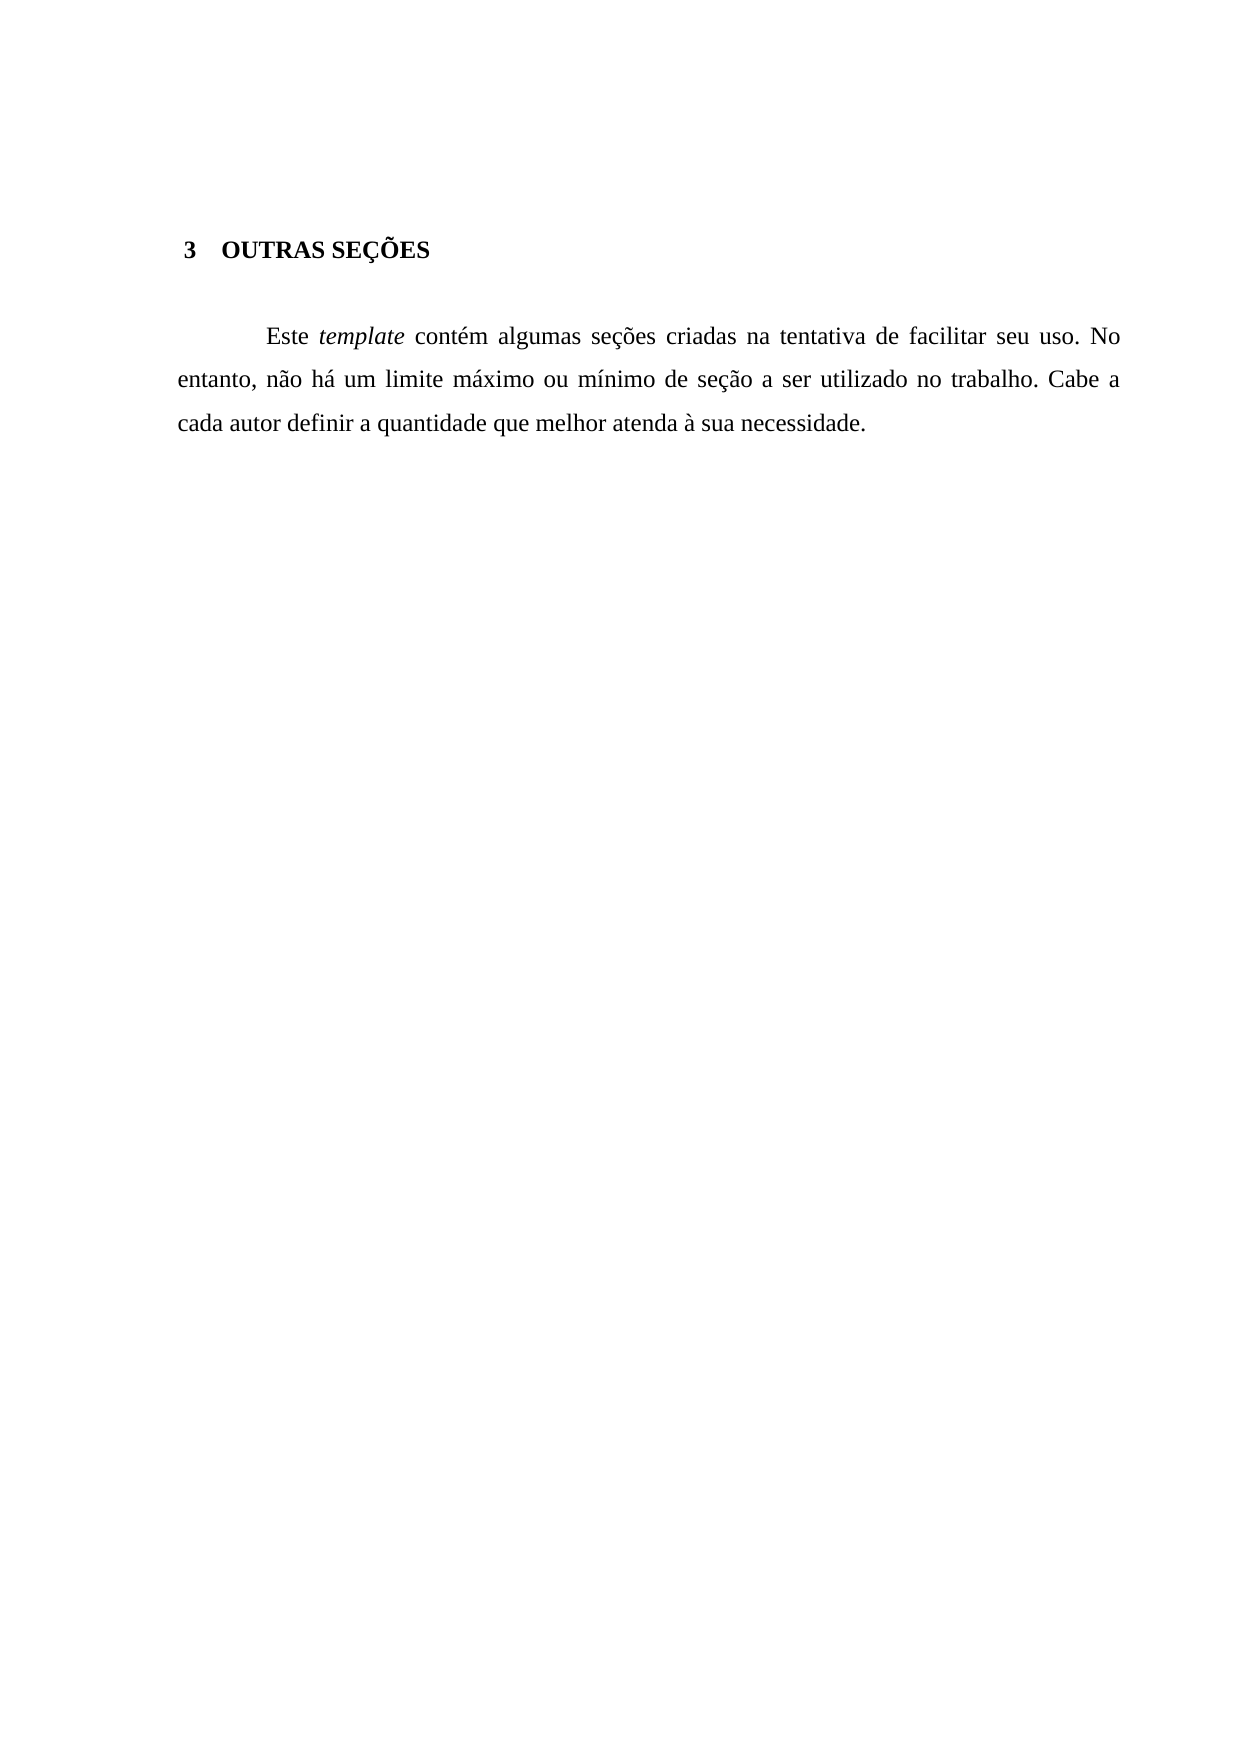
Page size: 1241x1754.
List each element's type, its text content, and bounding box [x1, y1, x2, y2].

text Este template contém algumas seções criadas na tentativa de facilitar seu uso. No entanto, não há um limite máximo ou mínimo de seção a ser utilizado no trabalho. Cabe a cada autor definir a quantidade que melhor atenda à sua necessidade. [177, 321, 1122, 436]
list OUTRAS SEÇÕES [177, 235, 1122, 264]
